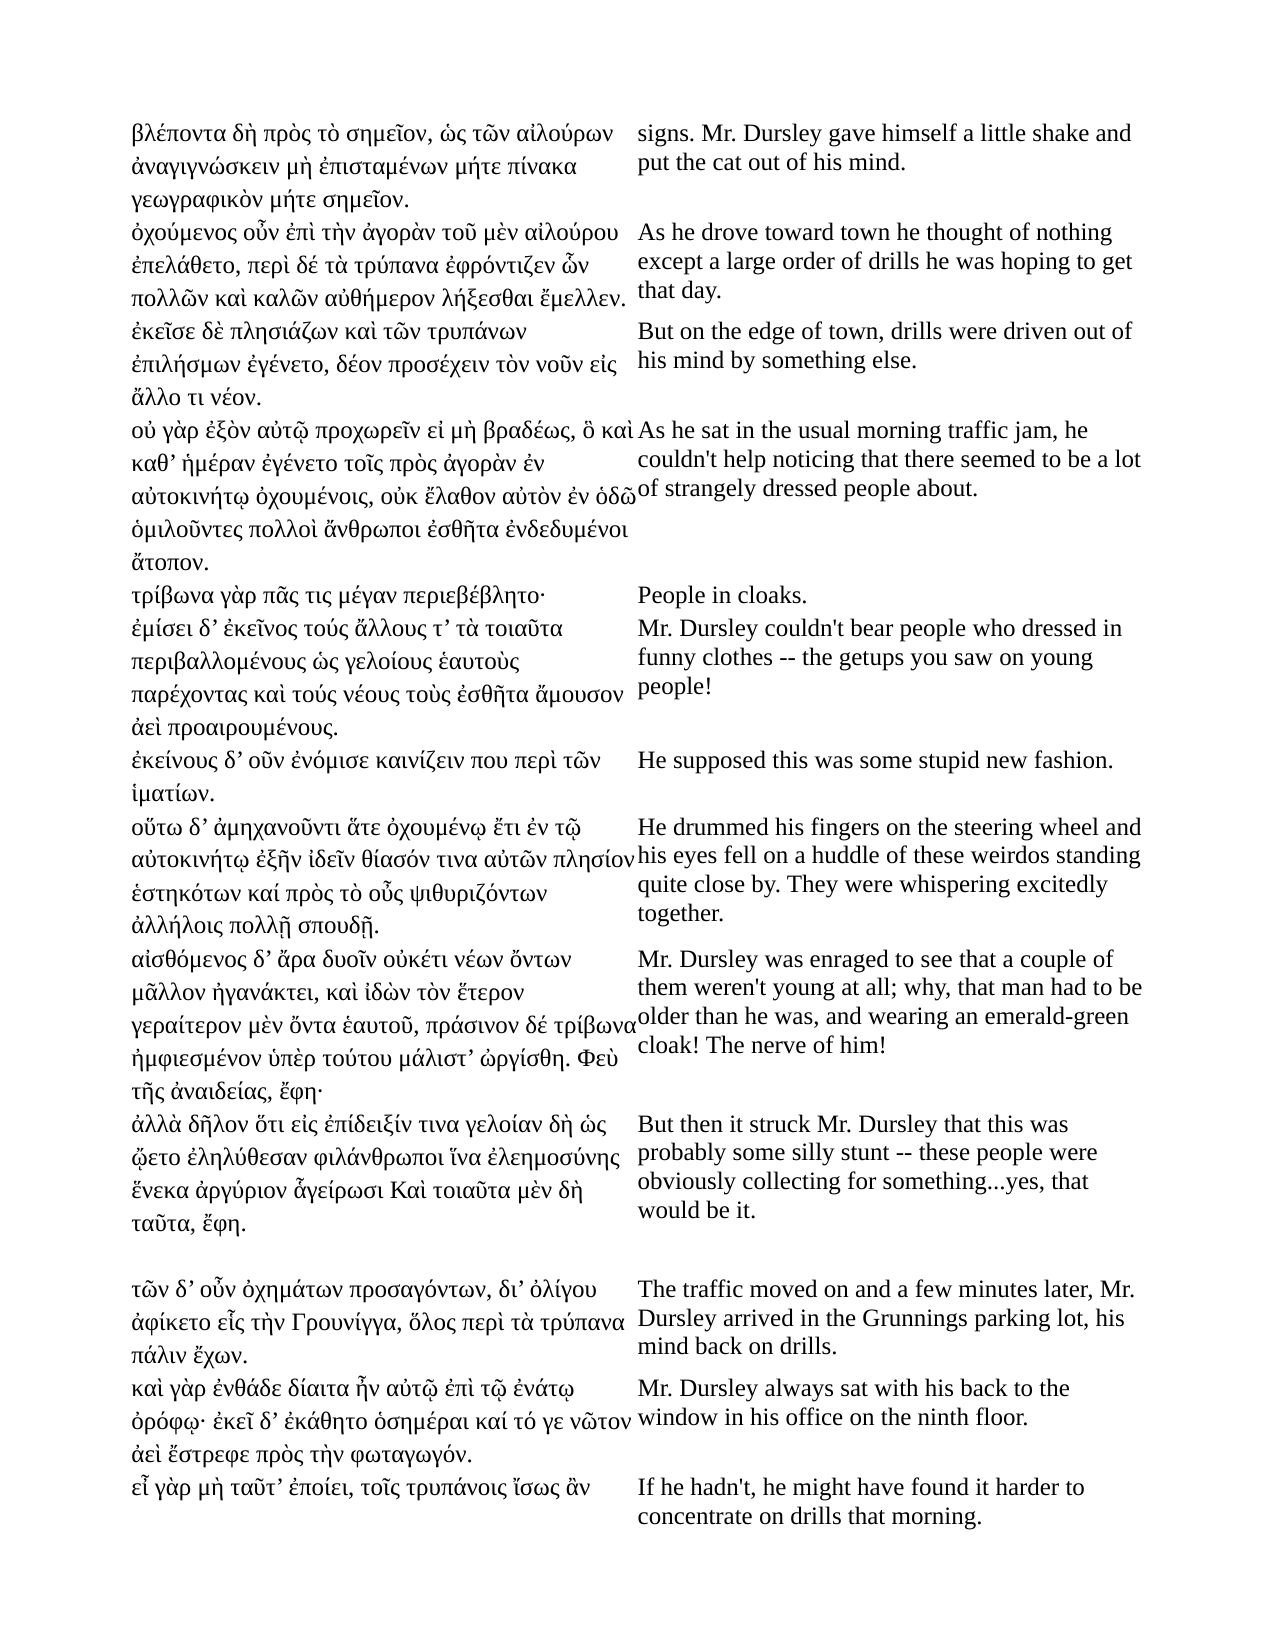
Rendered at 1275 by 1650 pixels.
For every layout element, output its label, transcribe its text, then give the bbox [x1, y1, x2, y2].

table_cell τρίβωνα γὰρ πᾶς τις μέγαν περιεβέβλητο· [131, 580, 637, 613]
table_cell The traffic moved on and a few minutes later, Mr. Dursley arrived in the Grunnings parking lot, his mind back on drills. [638, 1274, 1157, 1373]
table_cell καὶ γὰρ ἐνθάδε δίαιτα ἦν αὐτῷ ἐπὶ τῷ ἐνάτῳ ὀρόφῳ· ἐκεῖ δ’ ἐκάθητο ὁσημέραι καί τό γε νῶτον ἀεὶ ἔστρεφε πρὸς τὴν φωταγωγόν. [131, 1373, 637, 1472]
table_cell οὕτω δ’ ἀμηχανοῦντι ἅτε ὀχουμένῳ ἔτι ἐν τῷ αὐτοκινήτῳ ἐξῆν ἰδεῖν θίασόν τινα αὐτῶν πλησίον ἑστηκότων καί πρὸς τὸ οὖς ψιθυριζόντων ἀλλήλοις πολλῇ σπουδῇ. [131, 812, 637, 944]
table_cell He supposed this was some stupid new fashion. [638, 746, 1157, 812]
table_cell ἐμίσει δ’ ἐκεῖνος τούς ἄλλους τ’ τὰ τοιαῦτα περιβαλλομένους ὡς γελοίους ἑαυτοὺς παρέχοντας καὶ τούς νέους τοὺς ἐσθῆτα ἄμουσον ἀεὶ προαιρουμένους. [131, 614, 637, 746]
table_cell βλέποντα δὴ πρὸς τὸ σημεῖον, ὡς τῶν αἰλούρων ἀναγιγνώσκειν μὴ ἐπισταμένων μήτε πίνακα γεωγραφικὸν μήτε σημεῖον. [131, 118, 637, 217]
table_cell People in cloaks. [638, 580, 1157, 613]
table_cell He drummed his fingers on the steering wheel and his eyes fell on a huddle of these weirdos standing quite close by. They were whispering excitedly together. [638, 812, 1157, 944]
table_cell But on the edge of town, drills were driven out of his mind by something else. [638, 316, 1157, 415]
table_cell If he hadn't, he might have found it harder to concentrate on drills that morning. [638, 1472, 1157, 1529]
table_cell But then it struck Mr. Dursley that this was probably some silly stunt -- these people were obviously collecting for something...yes, that would be it. [638, 1109, 1157, 1274]
table_cell As he drove toward town he thought of nothing except a large order of drills he was hoping to get that day. [638, 217, 1157, 316]
table_cell ἐκεῖσε δὲ πλησιάζων καὶ τῶν τρυπάνων ἐπιλήσμων ἐγένετο, δέον προσέχειν τὸν νοῦν εἰς ἄλλο τι νέον. [131, 316, 637, 415]
table_cell ἀλλὰ δῆλον ὅτι εἰς ἐπίδειξίν τινα γελοίαν δὴ ὡς ᾤετο ἐληλύθεσαν φιλάνθρωποι ἵνα ἐλεημοσύνης ἕνεκα ἀργύριον ἇγείρωσι Καὶ τοιαῦτα μὲν δὴ ταῦτα, ἔφη. [131, 1109, 637, 1274]
table_cell ἐκείνους δ’ οῦν ἐνόμισε καινίζειν που περὶ τῶν ἱματίων. [131, 746, 637, 812]
table_cell αἰσθόμενος δ’ ἄρα δυοῖν οὐκέτι νέων ὄντων μᾶλλον ἠγανάκτει, καὶ ἰδὼν τὸν ἕτερον γεραίτερον μὲν ὄντα ἑαυτοῦ, πράσινον δέ τρίβωνα ἠμφιεσμένον ὑπὲρ τούτου μάλιστ’ ὠργίσθη. Φεὺ τῆς ἀναιδείας, ἔφη· [131, 944, 637, 1109]
table_cell εἶ γὰρ μὴ ταῦτ’ ἐποίει, τοῖς τρυπάνοις ἴσως ἂν [131, 1472, 637, 1529]
table_cell Mr. Dursley was enraged to see that a couple of them weren't young at all; why, that man had to be older than he was, and wearing an emerald-green cloak! The nerve of him! [638, 944, 1157, 1109]
table_cell ὀχούμενος οὖν ἐπὶ τὴν ἀγορὰν τοῦ μὲν αἰλούρου ἐπελάθετο, περὶ δέ τὰ τρύπανα ἐφρόντιζεν ὧν πολλῶν καὶ καλῶν αὐθήμερον λήξεσθαι ἔμελλεν. [131, 217, 637, 316]
table_cell τῶν δ’ οὖν ὀχημάτων προσαγόντων, δι’ ὀλίγου ἀφίκετο εἷς τὴν Γρουνίγγα, ὅλος περὶ τὰ τρύπανα πάλιν ἔχων. [131, 1274, 637, 1373]
table_cell Mr. Dursley always sat with his back to the window in his office on the ninth floor. [638, 1373, 1157, 1472]
table_cell Mr. Dursley couldn't bear people who dressed in funny clothes -- the getups you saw on young people! [638, 614, 1157, 746]
table_cell signs. Mr. Dursley gave himself a little shake and put the cat out of his mind. [638, 118, 1157, 217]
table_cell οὐ γὰρ ἐξὸν αὐτῷ προχωρεῖν εἰ μὴ βραδέως, ὃ καὶ καθ’ ἡμέραν ἐγένετο τοῖς πρὸς ἀγορὰν ἐν αὐτοκινήτῳ ὀχουμένοις, οὐκ ἔλαθον αὐτὸν ἐν ὁδῶ ὁμιλοῦντες πολλοὶ ἄνθρωποι ἐσθῆτα ἐνδεδυμένοι ἄτοπον. [131, 415, 637, 580]
table_cell As he sat in the usual morning traffic jam, he couldn't help noticing that there seemed to be a lot of strangely dressed people about. [638, 415, 1157, 580]
